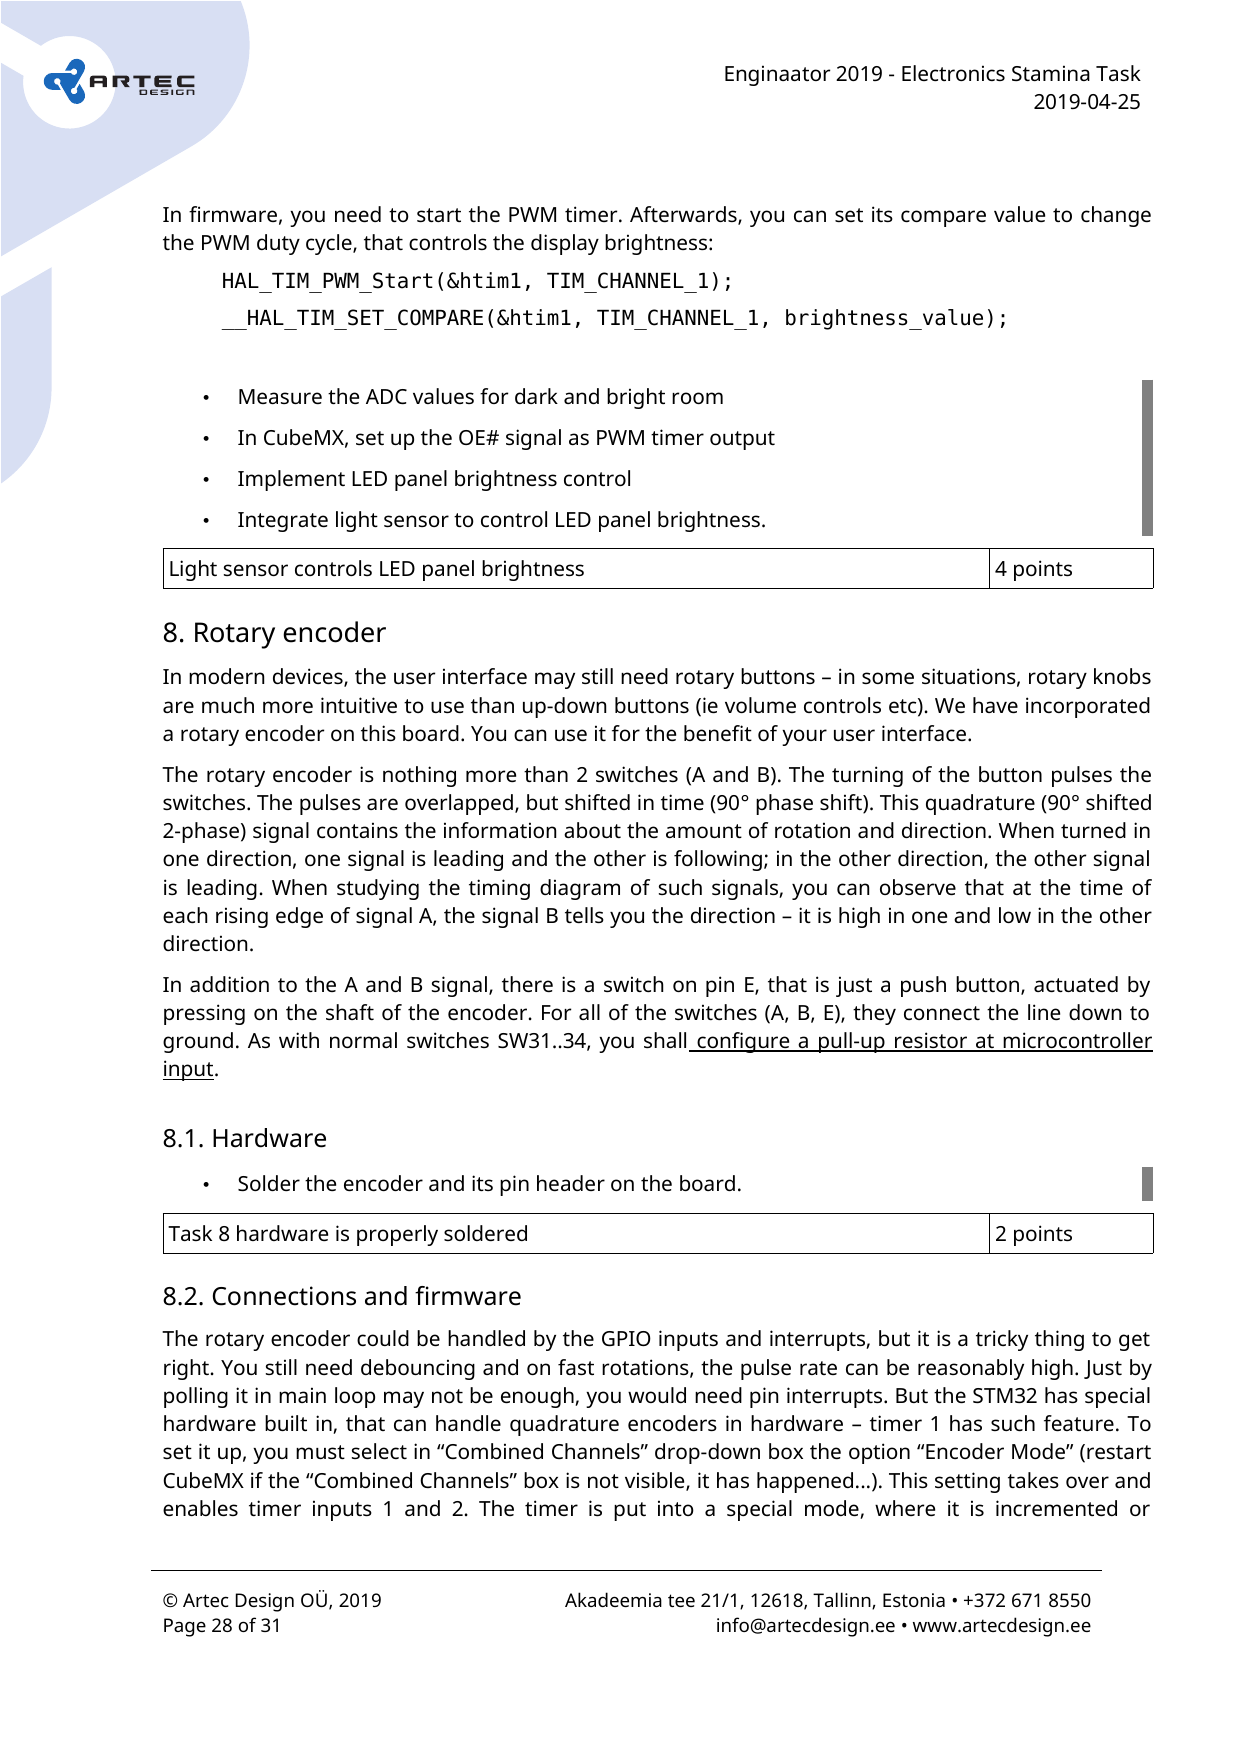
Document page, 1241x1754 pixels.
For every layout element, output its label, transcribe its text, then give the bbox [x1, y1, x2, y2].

text In firmware, you need to start the PWM timer. Afterwards, you can set its compare value to change the PWM duty cycle, that controls the display brightness: [162, 200, 1153, 257]
text The rotary encoder could be handled by the GPIO inputs and interrupts, but it is a tricky thing to get right. You still need debouncing and on fast rotations, the pulse rate can be reasonably high. Just by polling it in main loop may not be enough, you would need pin interrupts. But the STM32 has special hardware built in, that can handle quadrature encoders in hardware – timer 1 has such feature. To set it up, you must select in “Combined Channels” drop-down box the option “Encoder Mode” (restart CubeMX if the “Combined Channels” box is not visible, it has happened...). This setting takes over and enables timer inputs 1 and 2. The timer is put into a special mode, where it is incremented or [162, 1324, 1153, 1522]
text In addition to the A and B signal, there is a switch on pin E, that is just a push button, actuated by pressing on the shaft of the encoder. For all of the switches (A, B, E), they connect the line down to ground. As with normal switches SW31..34, you shall configure a pull-up resistor at microcontroller input. [162, 970, 1153, 1083]
text In modern devices, the user interface may still need rotary buttons – in some situations, rotary knobs are much more intuitive to use than up-down buttons (ie volume controls etc). We have incorporated a rotary encoder on this board. You can use it for the benefit of your user interface. [162, 662, 1153, 747]
list Implement LED panel brightness control [200, 461, 1142, 492]
subtitle Rotary encoder [162, 613, 1153, 650]
text The rotary encoder is nothing more than 2 switches (A and B). The turning of the button pulses the switches. The pulses are overlapped, but shifted in time (90° phase shift). This quadrature (90° shifted 2-phase) signal contains the information about the amount of rotation and direction. When turned in one direction, one signal is leading and the other is following; in the other direction, the other signal is leading. When studying the timing diagram of such signals, you can observe that at the time of each rising edge of signal A, the signal B tells you the direction – it is high in one and low in the other direction. [162, 760, 1153, 957]
list Solder the encoder and its pin header on the board. [200, 1167, 1142, 1201]
table_header Light sensor controls LED panel brightness [164, 549, 989, 588]
table_header 4 points [990, 549, 1153, 588]
list In CubeMX, set up the OE# signal as PWM timer output [200, 420, 1142, 451]
text __HAL_TIM_SET_COMPARE(&htim1, TIM_CHANNEL_1, brightness_value); [222, 306, 1153, 330]
list Integrate light sensor to control LED panel brightness. [200, 502, 1142, 536]
subtitle Connections and firmware [162, 1278, 1153, 1312]
table_header 2 points [990, 1214, 1153, 1253]
list Measure the ADC values for dark and bright room [200, 379, 1152, 411]
text HAL_TIM_PWM_Start(&htim1, TIM_CHANNEL_1); [222, 269, 1153, 293]
subtitle Hardware [162, 1120, 1153, 1154]
table_header Task 8 hardware is properly soldered [164, 1214, 989, 1253]
